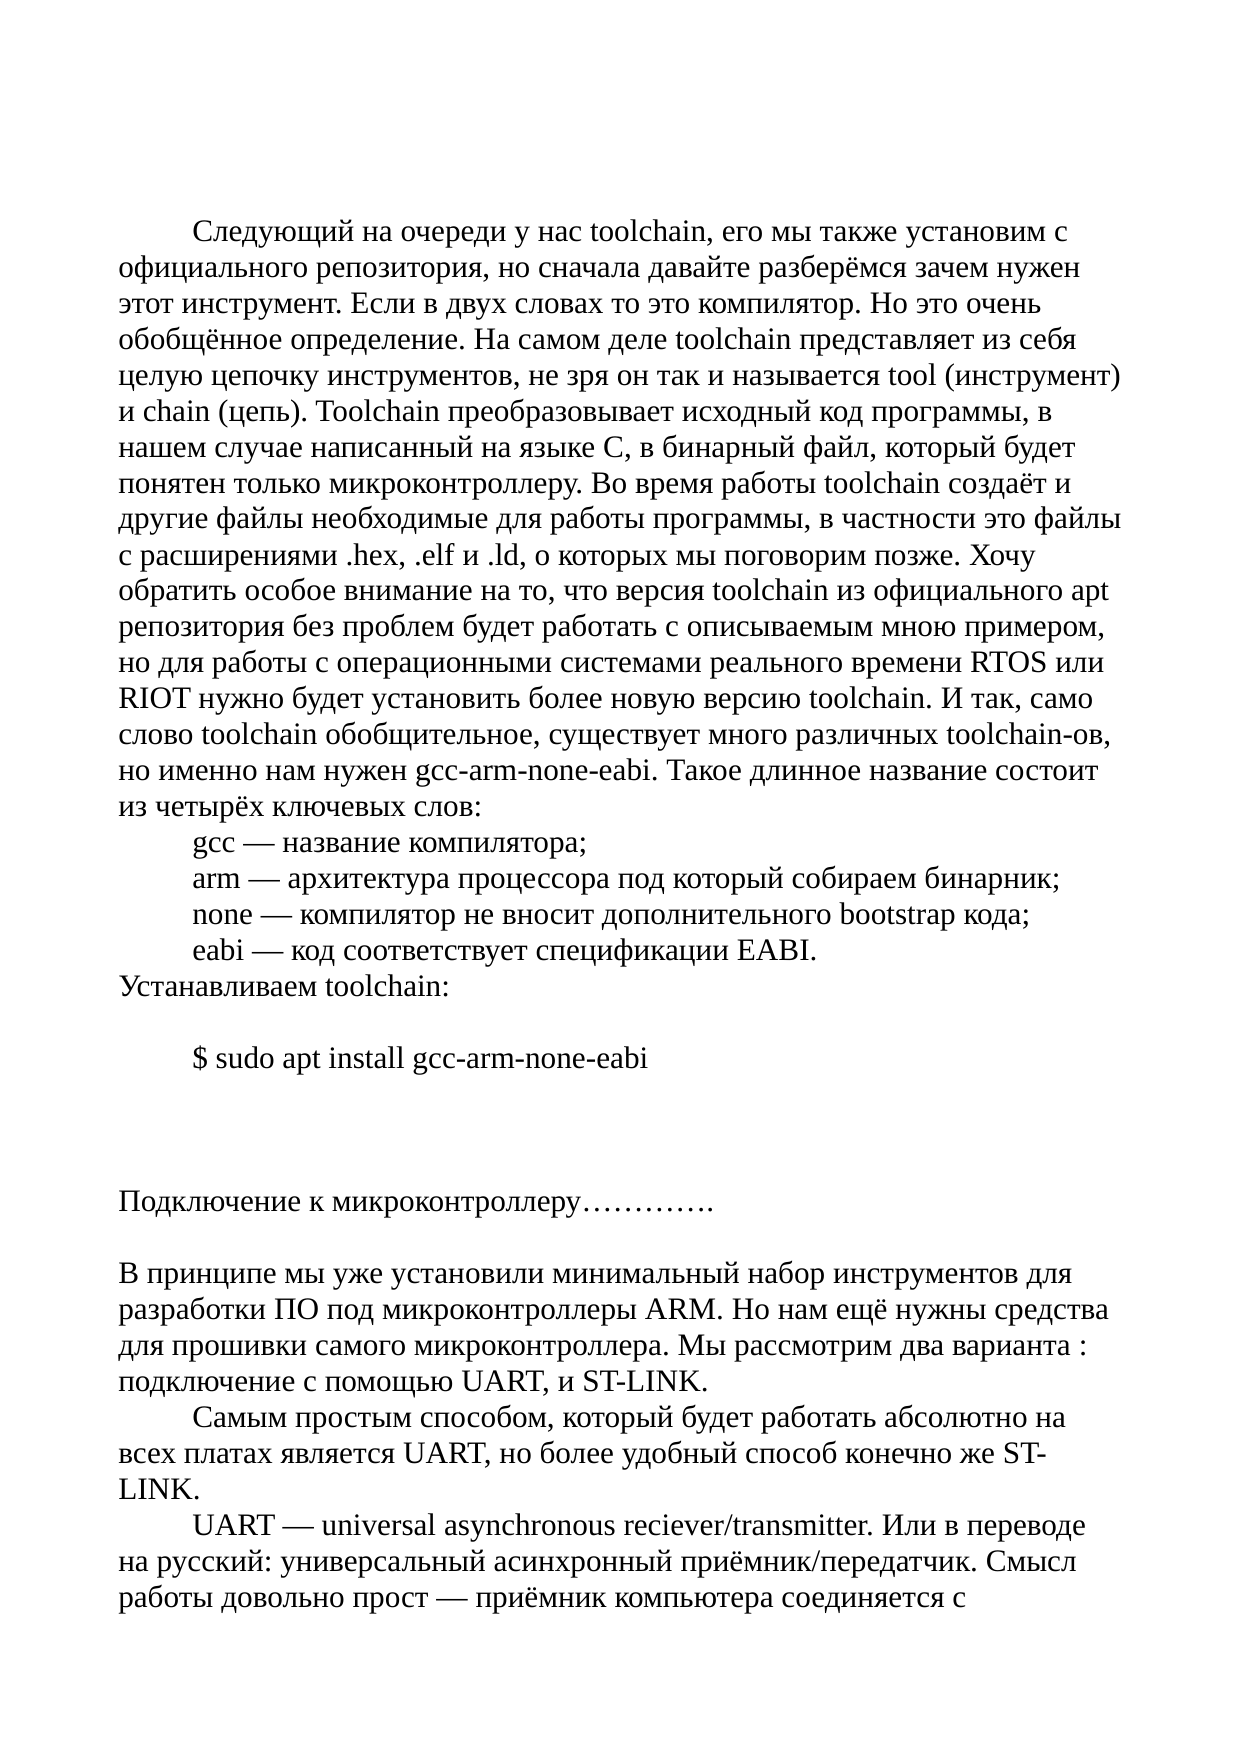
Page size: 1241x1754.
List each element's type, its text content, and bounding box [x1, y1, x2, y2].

text В принципе мы уже установили минимальный набор инструментов для разработки ПО под микроконтроллеры ARM. Но нам ещё нужны средства для прошивки самого микроконтроллера. Мы рассмотрим два варианта : подключение с помощью UART, и ST-LINK. [118, 1254, 1122, 1398]
text gcc — название компилятора; [118, 823, 1122, 859]
text UART — universal asynchronous reciever/transmitter. Или в переводе на русский: универсальный асинхронный приёмник/передатчик. Смысл работы довольно прост — приёмник компьютера соединяется с [118, 1506, 1122, 1614]
text eabi — код соответствует спецификации EABI. [118, 931, 1122, 967]
text Самым простым способом, который будет работать абсолютно на всех платах является UART, но более удобный способ конечно же ST-LINK. [118, 1398, 1122, 1506]
text Устанавливаем toolchain: [118, 967, 1122, 1003]
text Следующий на очереди у нас toolchain, его мы также установим с официального репозитория, но сначала давайте разберёмся зачем нужен этот инструмент. Если в двух словах то это компилятор. Но это очень обобщённое определение. На самом деле toolchain представляет из себя целую цепочку инструментов, не зря он так и называется tool (инструмент) и chain (цепь). Toolchain преобразовывает исходный код программы, в нашем случае написанный на языке C, в бинарный файл, который будет понятен только микроконтроллеру. Во время работы toolchain создаёт и другие файлы необходимые для работы программы, в частности это файлы с расширениями .hex, .elf и .ld, о которых мы поговорим позже. Хочу обратить особое внимание на то, что версия toolchain из официального apt репозитория без проблем будет работать с описываемым мною примером, но для работы с операционными системами реального времени RTOS или RIOT нужно будет установить более новую версию toolchain. И так, само слово toolchain обобщительное, существует много различных toolchain-ов, но именно нам нужен gcc-arm-none-eabi. Такое длинное название состоит из четырёх ключевых слов: [118, 212, 1122, 823]
text $ sudo apt install gcc-arm-none-eabi [118, 1039, 1122, 1075]
text none — компилятор не вносит дополнительного bootstrap кода; [118, 895, 1122, 931]
text arm — архитектура процессора под который собираем бинарник; [118, 859, 1122, 895]
text Подключение к микроконтроллеру…………. [118, 1183, 1122, 1218]
